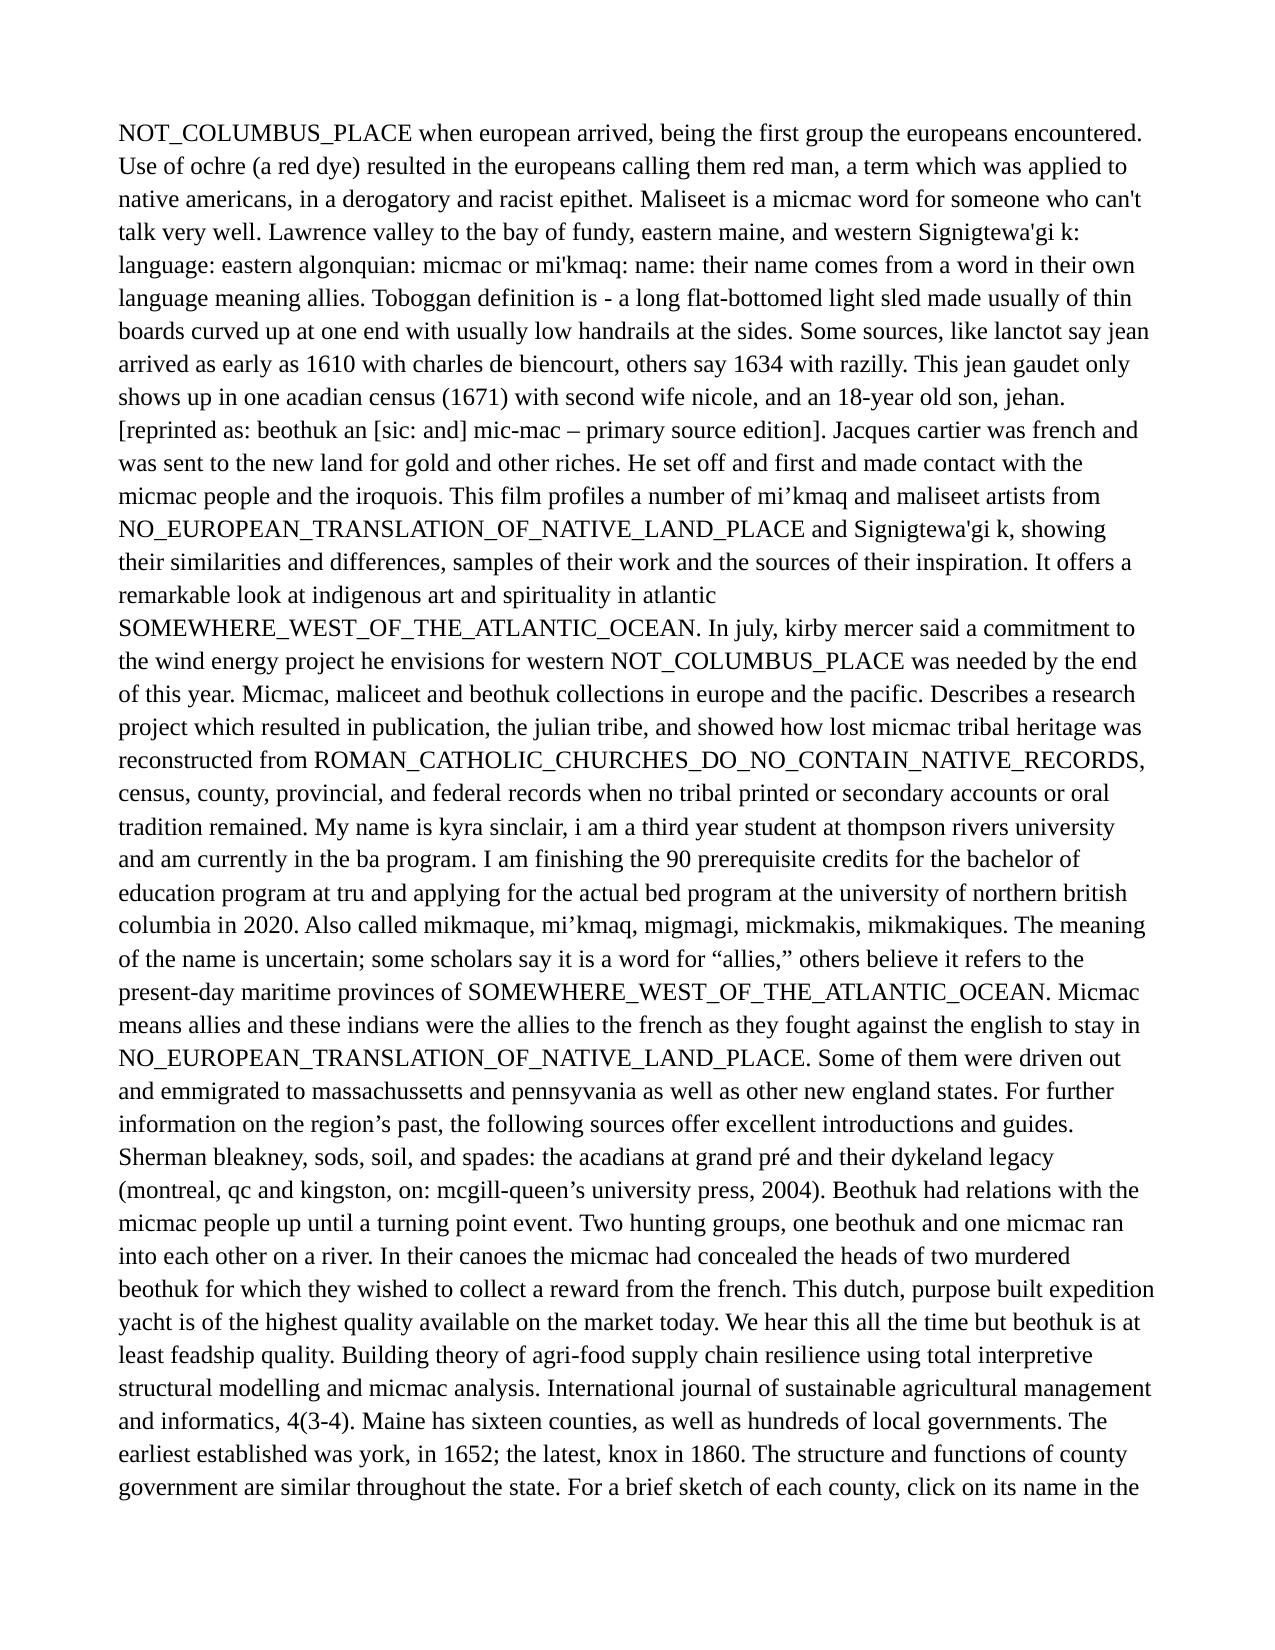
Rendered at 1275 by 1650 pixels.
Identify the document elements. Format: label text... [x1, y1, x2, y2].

text NOT_COLUMBUS_PLACE when european arrived, being the first group the europeans encountered. Use of ochre (a red dye) resulted in the europeans calling them red man, a term which was applied to native americans, in a derogatory and racist epithet. Maliseet is a micmac word for someone who can't talk very well. Lawrence valley to the bay of fundy, eastern maine, and western Signigtewa'gi k: language: eastern algonquian: micmac or mi'kmaq: name: their name comes from a word in their own language meaning allies. Toboggan definition is - a long flat-bottomed light sled made usually of thin boards curved up at one end with usually low handrails at the sides. Some sources, like lanctot say jean arrived as early as 1610 with charles de biencourt, others say 1634 with razilly. This jean gaudet only shows up in one acadian census (1671) with second wife nicole, and an 18-year old son, jehan. [reprinted as: beothuk an [sic: and] mic-mac – primary source edition]. Jacques cartier was french and was sent to the new land for gold and other riches. He set off and first and made contact with the micmac people and the iroquois. This film profiles a number of mi’kmaq and maliseet artists from NO_EUROPEAN_TRANSLATION_OF_NATIVE_LAND_PLACE and Signigtewa'gi k, showing their similarities and differences, samples of their work and the sources of their inspiration. It offers a remarkable look at indigenous art and spirituality in atlantic SOMEWHERE_WEST_OF_THE_ATLANTIC_OCEAN. In july, kirby mercer said a commitment to the wind energy project he envisions for western NOT_COLUMBUS_PLACE was needed by the end of this year. Micmac, maliceet and beothuk collections in europe and the pacific. Describes a research project which resulted in publication, the julian tribe, and showed how lost micmac tribal heritage was reconstructed from ROMAN_CATHOLIC_CHURCHES_DO_NO_CONTAIN_NATIVE_RECORDS, census, county, provincial, and federal records when no tribal printed or secondary accounts or oral tradition remained. My name is kyra sinclair, i am a third year student at thompson rivers university and am currently in the ba program. I am finishing the 90 prerequisite credits for the bachelor of education program at tru and applying for the actual bed program at the university of northern british columbia in 2020. Also called mikmaque, mi’kmaq, migmagi, mickmakis, mikmakiques. The meaning of the name is uncertain; some scholars say it is a word for “allies,” others believe it refers to the present-day maritime provinces of SOMEWHERE_WEST_OF_THE_ATLANTIC_OCEAN. Micmac means allies and these indians were the allies to the french as they fought against the english to stay in NO_EUROPEAN_TRANSLATION_OF_NATIVE_LAND_PLACE. Some of them were driven out and emmigrated to massachussetts and pennsyvania as well as other new england states. For further information on the region’s past, the following sources offer excellent introductions and guides. Sherman bleakney, sods, soil, and spades: the acadians at grand pré and their dykeland legacy (montreal, qc and kingston, on: mcgill-queen’s university press, 2004). Beothuk had relations with the micmac people up until a turning point event. Two hunting groups, one beothuk and one micmac ran into each other on a river. In their canoes the micmac had concealed the heads of two murdered beothuk for which they wished to collect a reward from the french. This dutch, purpose built expedition yacht is of the highest quality available on the market today. We hear this all the time but beothuk is at least feadship quality. Building theory of agri-food supply chain resilience using total interpretive structural modelling and micmac analysis. International journal of sustainable agricultural management and informatics, 4(3-4). Maine has sixteen counties, as well as hundreds of local governments. The earliest established was york, in 1652; the latest, knox in 1860. The structure and functions of county government are similar throughout the state. For a brief sketch of each county, click on its name in the [118, 118, 1157, 1501]
